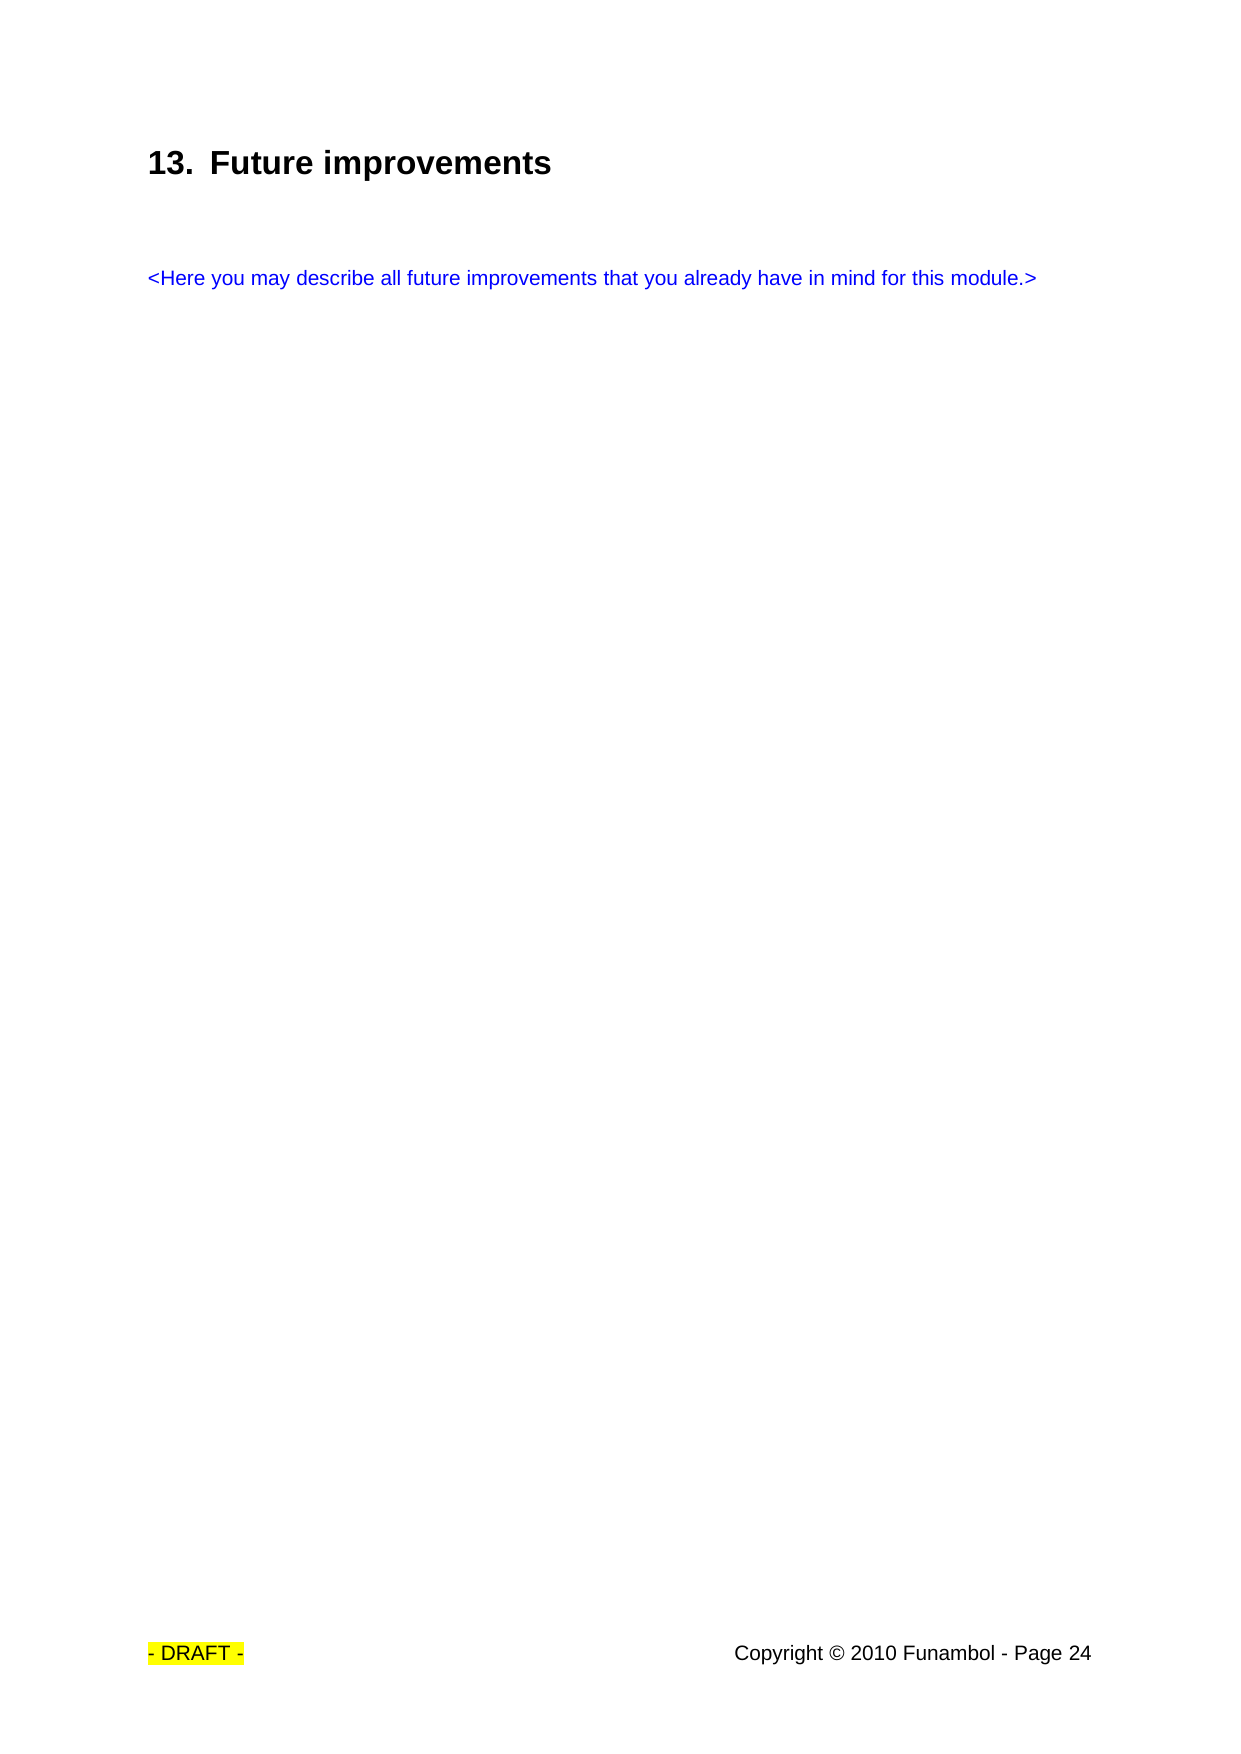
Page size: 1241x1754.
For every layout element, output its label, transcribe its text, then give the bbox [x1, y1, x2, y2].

text <Here you may describe all future improvements that you already have in mind for this module.> [148, 267, 1093, 290]
subtitle Future improvements [148, 144, 1093, 181]
